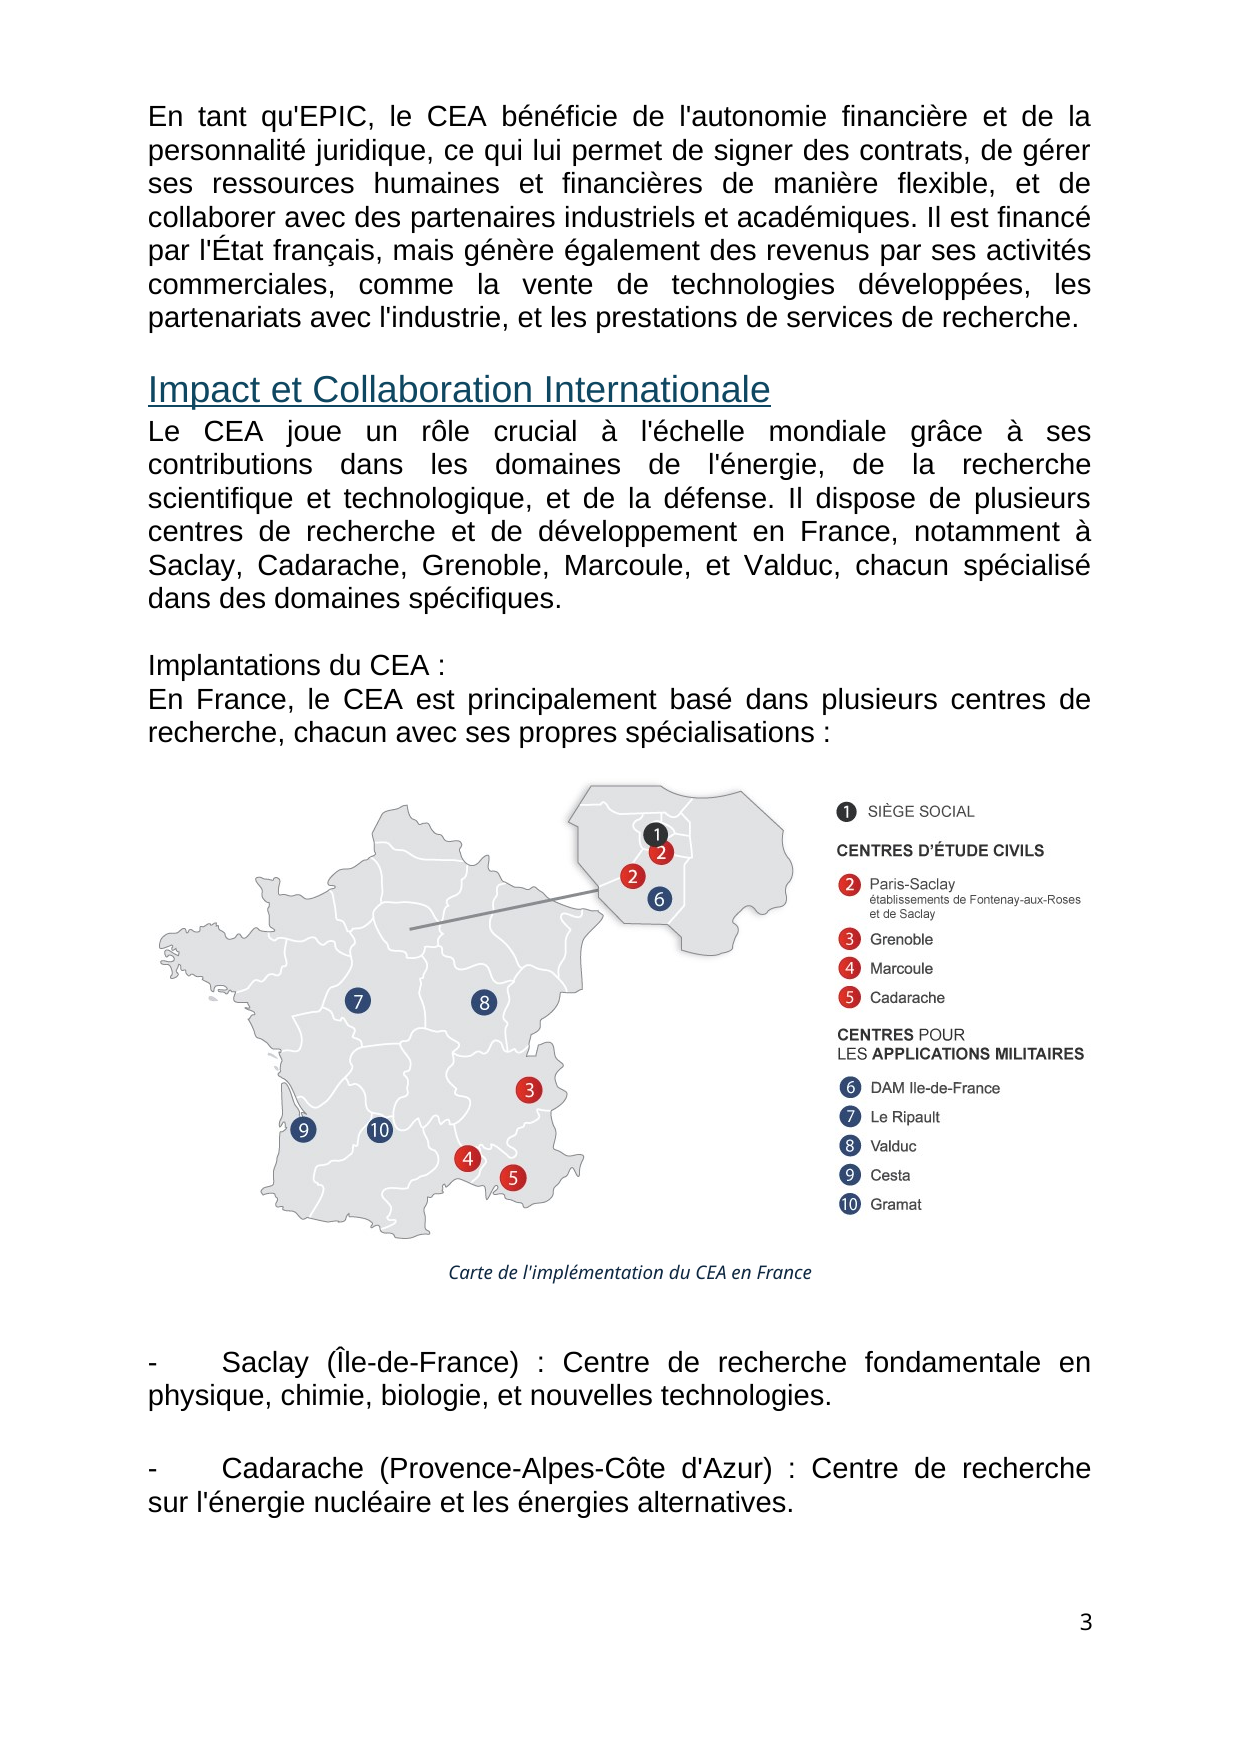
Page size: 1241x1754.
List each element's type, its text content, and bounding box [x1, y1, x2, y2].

text En tant qu'EPIC, le CEA bénéficie de l'autonomie financière et de la personnalité juridique, ce qui lui permet de signer des contrats, de gérer ses ressources humaines et financières de manière flexible, et de collaborer avec des partenaires industriels et académiques. Il est financé par l'État français, mais génère également des revenus par ses activités commerciales, comme la vente de technologies développées, les partenariats avec l'industrie, et les prestations de services de recherche. [148, 99, 1093, 334]
text En France, le CEA est principalement basé dans plusieurs centres de recherche, chacun avec ses propres spécialisations : [148, 682, 1093, 749]
subtitle Impact et Collaboration Internationale [148, 368, 1093, 411]
list Saclay (Île-de-France) : Centre de recherche fondamentale en physique, chimie, biologie, et nouvelles technologies. [148, 1345, 1093, 1412]
text [148, 749, 1093, 772]
text Carte de l'implémentation du CEA en France [148, 1248, 1093, 1286]
text Implantations du CEA : [148, 648, 1093, 682]
text Le CEA joue un rôle crucial à l'échelle mondiale grâce à ses contributions dans les domaines de l'énergie, de la recherche scientifique et technologique, et de la défense. Il dispose de plusieurs centres de recherche et de développement en France, notamment à Saclay, Cadarache, Grenoble, Marcoule, et Valduc, chacun spécialisé dans des domaines spécifiques. [148, 414, 1093, 615]
list Cadarache (Provence-Alpes-Côte d'Azur) : Centre de recherche sur l'énergie nucléaire et les énergies alternatives. [148, 1452, 1093, 1519]
